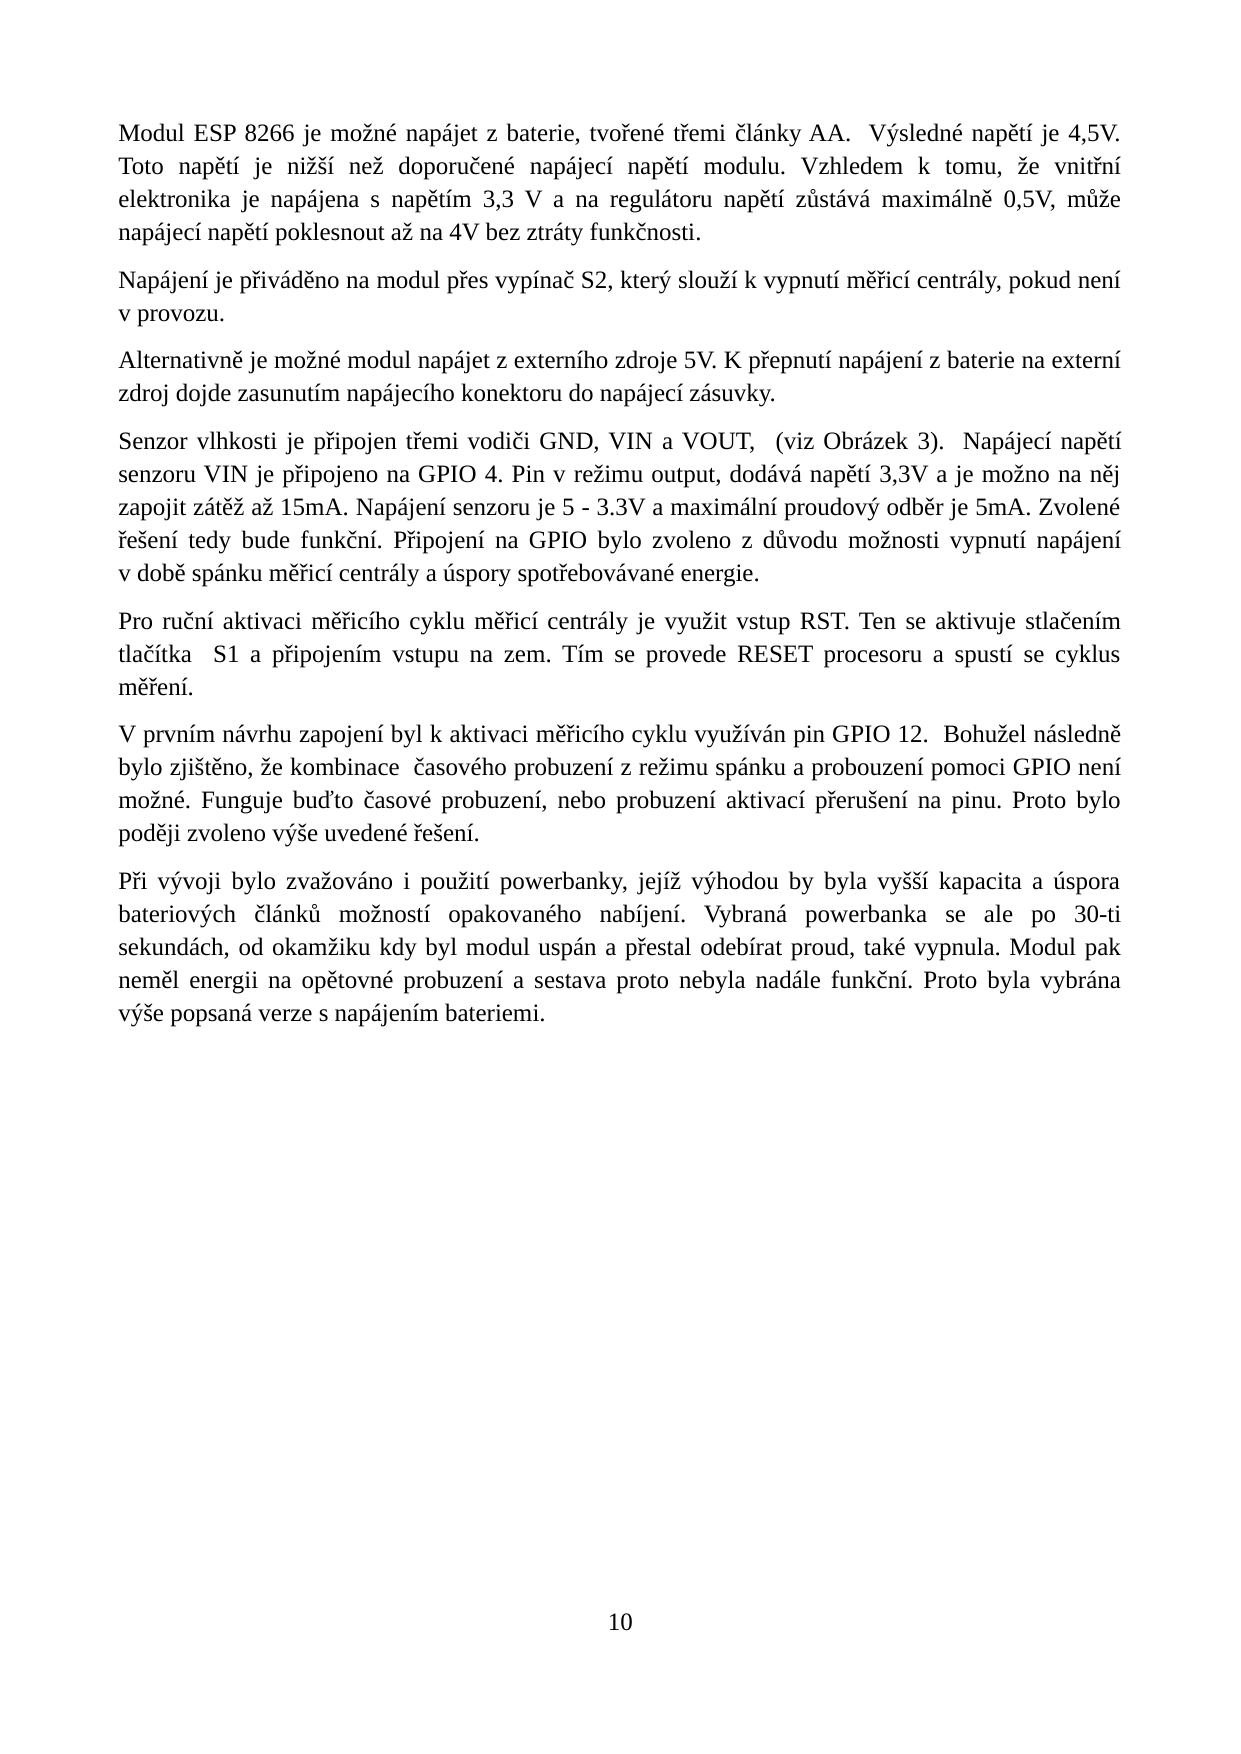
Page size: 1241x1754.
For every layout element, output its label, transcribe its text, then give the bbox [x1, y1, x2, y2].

text Alternativně je možné modul napájet z externího zdroje 5V. K přepnutí napájení z baterie na externí zdroj dojde zasunutím napájecího konektoru do napájecí zásuvky. [118, 345, 1122, 407]
text Napájení je přiváděno na modul přes vypínač S2, který slouží k vypnutí měřicí centrály, pokud není v provozu. [118, 265, 1122, 327]
text Pro ruční aktivaci měřicího cyklu měřicí centrály je využit vstup RST. Ten se aktivuje stlačením tlačítka S1 a připojením vstupu na zem. Tím se provede RESET procesoru a spustí se cyklus měření. [118, 606, 1122, 701]
text V prvním návrhu zapojení byl k aktivaci měřicího cyklu využíván pin GPIO 12. Bohužel následně bylo zjištěno, že kombinace časového probuzení z režimu spánku a probouzení pomoci GPIO není možné. Funguje buďto časové probuzení, nebo probuzení aktivací přerušení na pinu. Proto bylo poději zvoleno výše uvedené řešení. [118, 719, 1122, 847]
text Senzor vlhkosti je připojen třemi vodiči GND, VIN a VOUT, (viz Obrázek 3). Napájecí napětí senzoru VIN je připojeno na GPIO 4. Pin v režimu output, dodává napětí 3,3V a je možno na něj zapojit zátěž až 15mA. Napájení senzoru je 5 - 3.3V a maximální proudový odběr je 5mA. Zvolené řešení tedy bude funkční. Připojení na GPIO bylo zvoleno z důvodu možnosti vypnutí napájení v době spánku měřicí centrály a úspory spotřebovávané energie. [118, 426, 1122, 587]
text Modul ESP 8266 je možné napájet z baterie, tvořené třemi články AA. Výsledné napětí je 4,5V. Toto napětí je nižší než doporučené napájecí napětí modulu. Vzhledem k tomu, že vnitřní elektronika je napájena s napětím 3,3 V a na regulátoru napětí zůstává maximálně 0,5V, může napájecí napětí poklesnout až na 4V bez ztráty funkčnosti. [118, 118, 1122, 246]
text Při vývoji bylo zvažováno i použití powerbanky, jejíž výhodou by byla vyšší kapacita a úspora bateriových článků možností opakovaného nabíjení. Vybraná powerbanka se ale po 30-ti sekundách, od okamžiku kdy byl modul uspán a přestal odebírat proud, také vypnula. Modul pak neměl energii na opětovné probuzení a sestava proto nebyla nadále funkční. Proto byla vybrána výše popsaná verze s napájením bateriemi. [118, 866, 1122, 1027]
